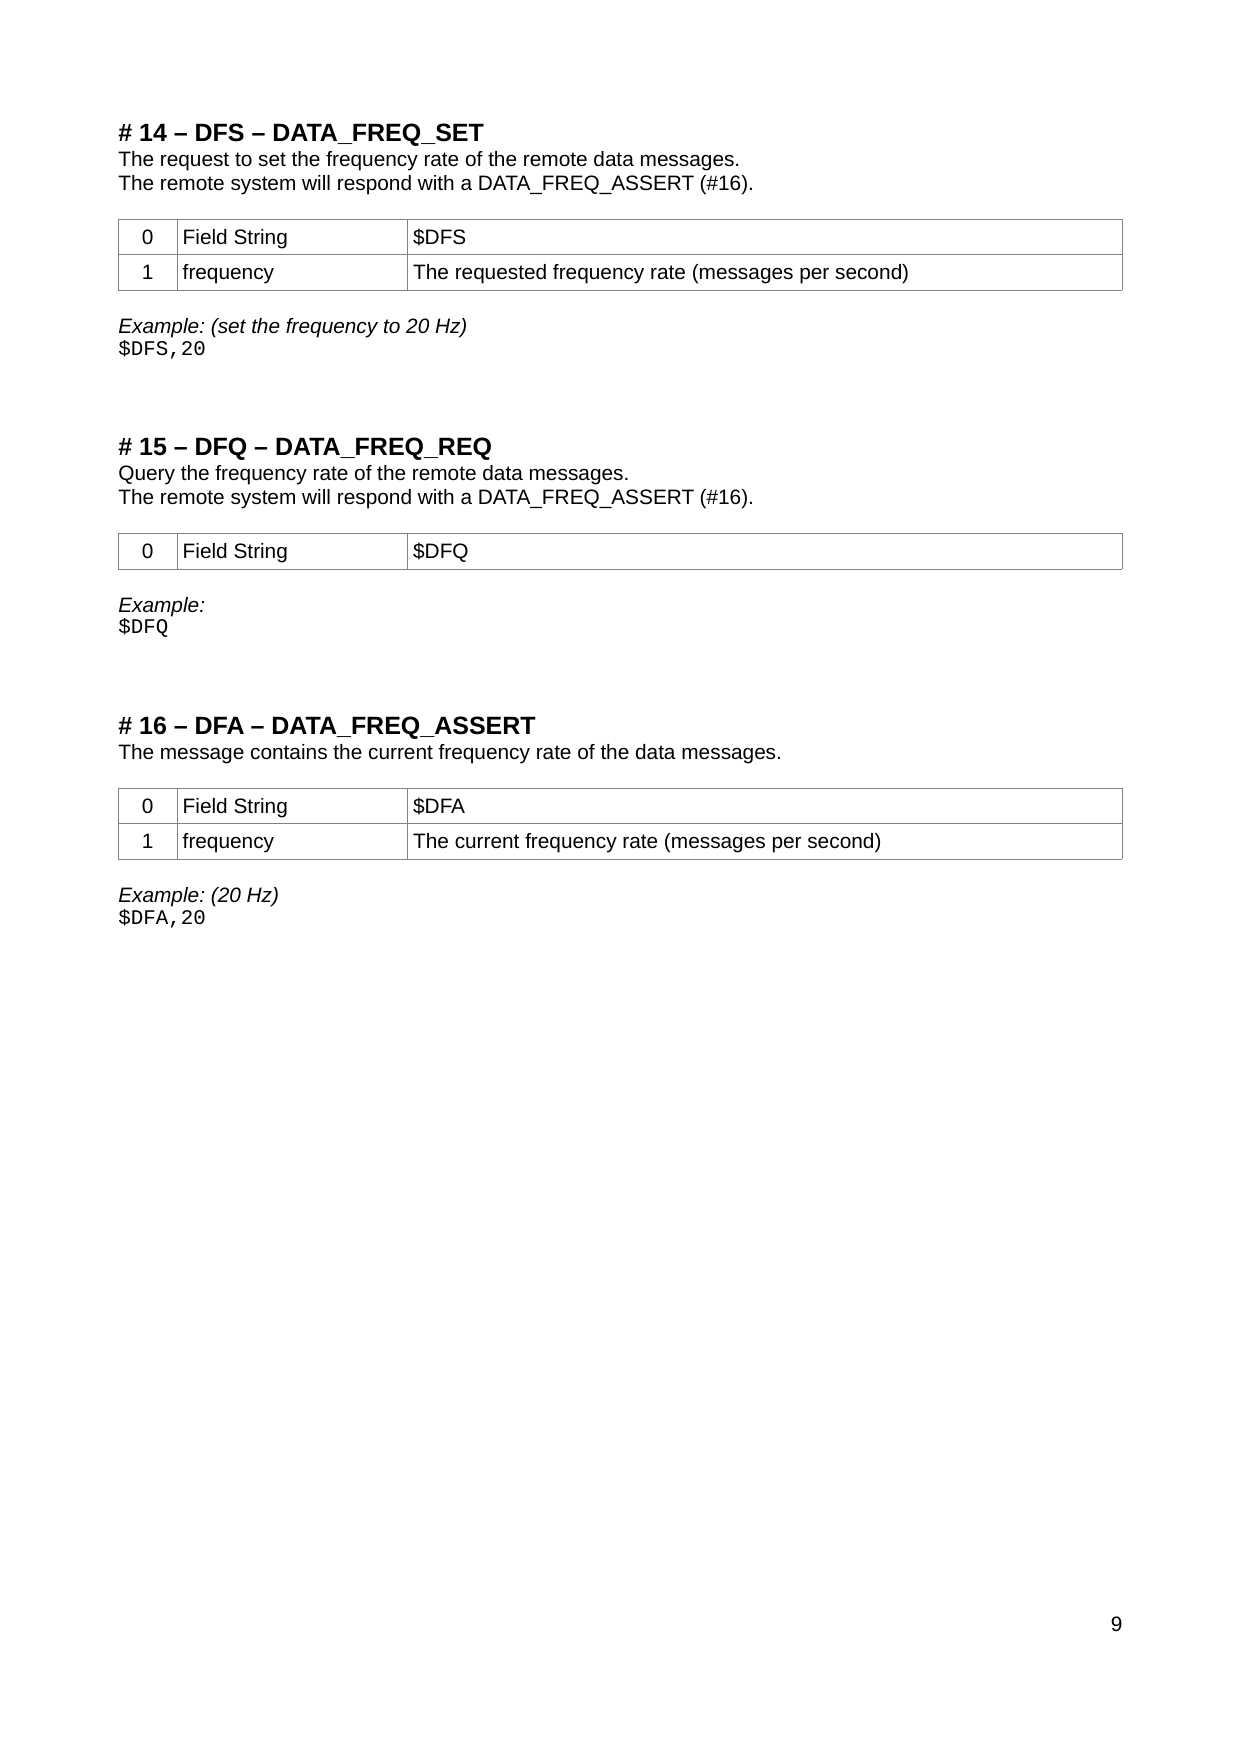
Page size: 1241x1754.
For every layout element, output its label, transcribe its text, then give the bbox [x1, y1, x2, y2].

table_cell 1 [119, 255, 177, 290]
table_header $DFA [408, 789, 1122, 823]
text $DFS,20 [118, 338, 1122, 361]
text Query the frequency rate of the remote data messages. [118, 461, 1122, 485]
table_cell The requested frequency rate (messages per second) [408, 255, 1122, 290]
text Example: (20 Hz) [118, 883, 1122, 907]
text Example: (set the frequency to 20 Hz) [118, 314, 1122, 338]
table_header $DFQ [408, 534, 1122, 568]
table_cell The current frequency rate (messages per second) [408, 824, 1122, 859]
text # 15 – DFQ – DATA_FREQ_REQ [118, 432, 1122, 461]
table_cell frequency [178, 824, 407, 859]
text The request to set the frequency rate of the remote data messages. [118, 147, 1122, 171]
table_header Field String [178, 789, 407, 823]
table_cell frequency [178, 255, 407, 290]
text $DFQ [118, 617, 1122, 640]
table_header 0 [119, 220, 177, 254]
table_header Field String [178, 220, 407, 254]
text The remote system will respond with a DATA_FREQ_ASSERT (#16). [118, 485, 1122, 509]
text The remote system will respond with a DATA_FREQ_ASSERT (#16). [118, 171, 1122, 195]
table_cell 1 [119, 824, 177, 859]
text $DFA,20 [118, 907, 1122, 931]
table_header 0 [119, 789, 177, 823]
table_header Field String [178, 534, 407, 568]
text # 14 – DFS – DATA_FREQ_SET [118, 118, 1122, 147]
text The message contains the current frequency rate of the data messages. [118, 740, 1122, 764]
text Example: [118, 593, 1122, 617]
table_header $DFS [408, 220, 1122, 254]
text # 16 – DFA – DATA_FREQ_ASSERT [118, 711, 1122, 740]
table_header 0 [119, 534, 177, 568]
